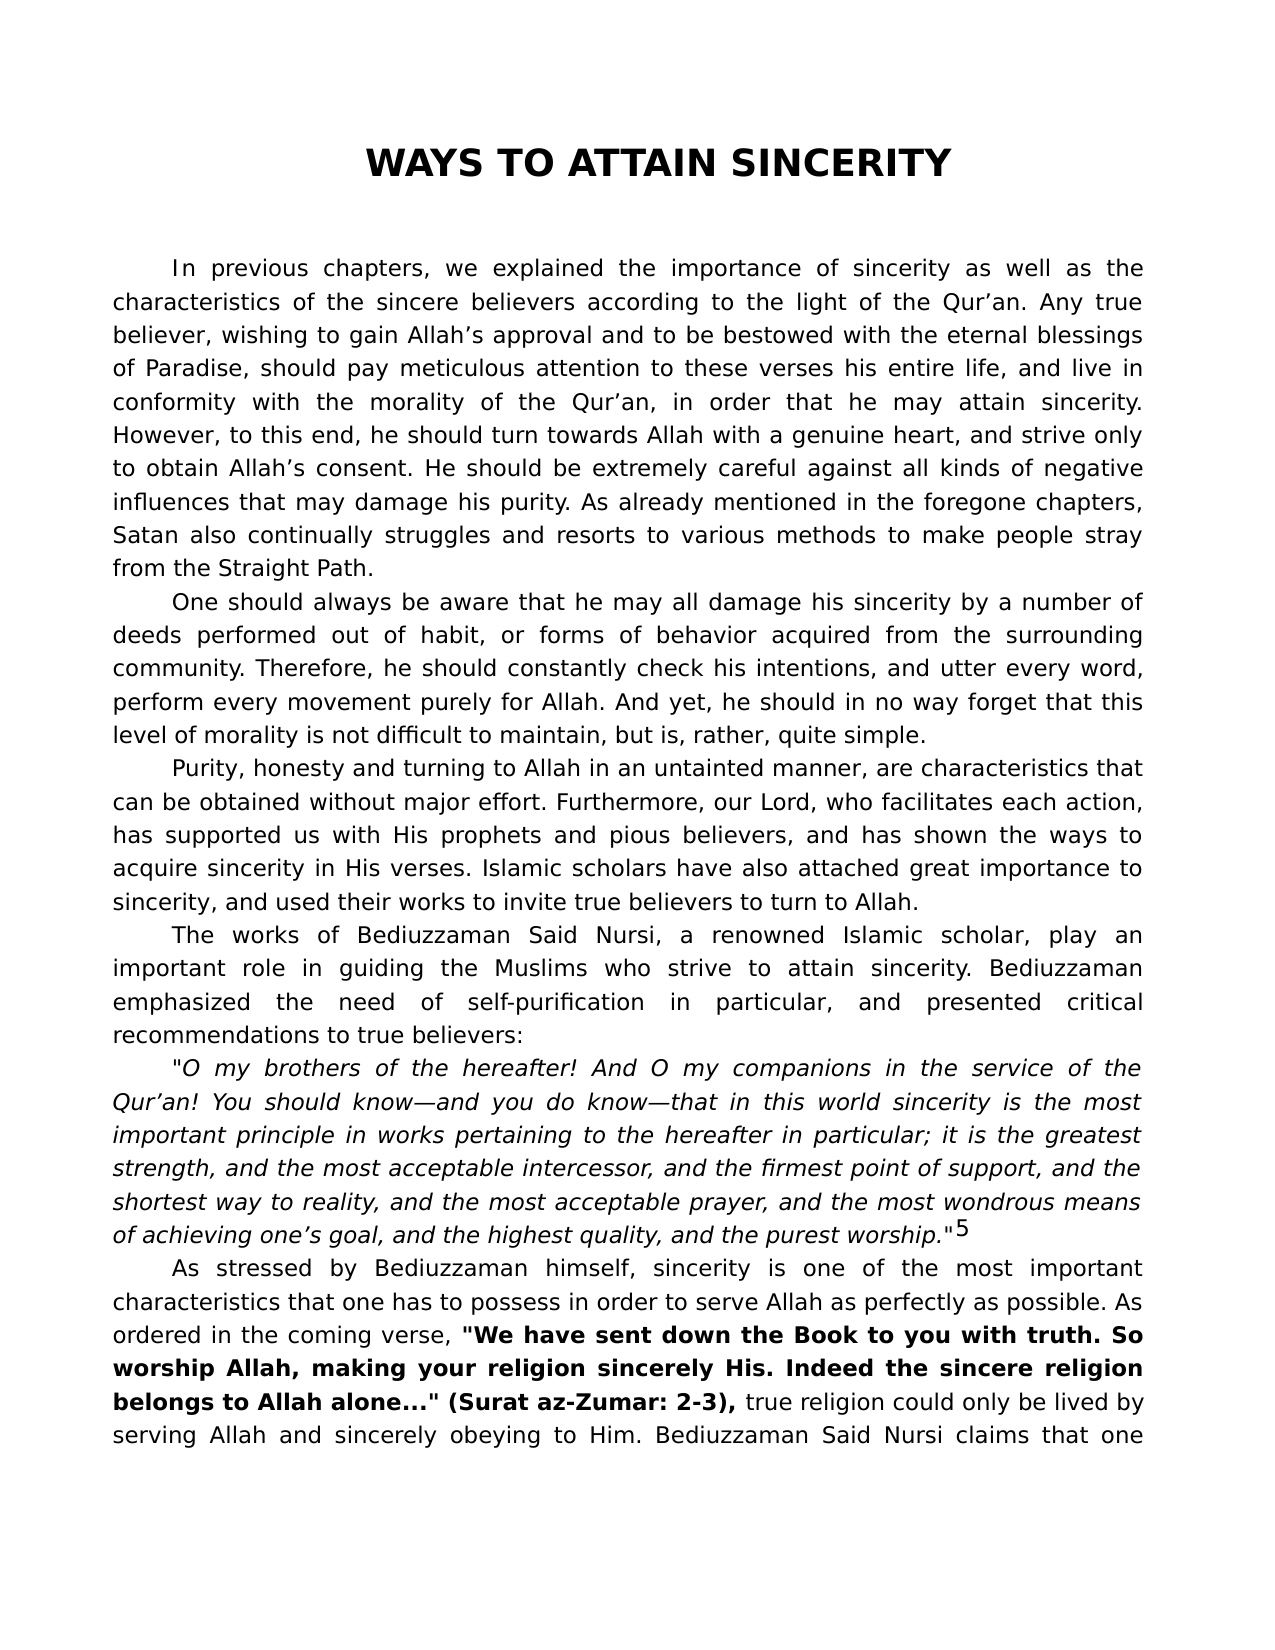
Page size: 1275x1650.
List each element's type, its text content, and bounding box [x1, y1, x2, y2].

text In previous chapters, we explained the importance of sincerity as well as the characteristics of the sincere believers according to the light of the Qur’an. Any true believer, wishing to gain Allah’s approval and to be bestowed with the eternal blessings of Paradise, should pay meticulous attention to these verses his entire life, and live in conformity with the morality of the Qur’an, in order that he may attain sincerity. However, to this end, he should turn towards Allah with a genuine heart, and strive only to obtain Allah’s consent. He should be extremely careful against all kinds of negative influences that may damage his purity. As already mentioned in the foregone chapters, Satan also continually struggles and resorts to various methods to make people stray from the Straight Path. [112, 250, 1145, 583]
text One should always be aware that he may all damage his sincerity by a number of deeds performed out of habit, or forms of behavior acquired from the surrounding community. Therefore, he should constantly check his intentions, and utter every word, perform every movement purely for Allah. And yet, he should in no way forget that this level of morality is not difficult to maintain, but is, rather, quite simple. [112, 583, 1145, 750]
text The works of Bediuzzaman Said Nursi, a renowned Islamic scholar, play an important role in guiding the Muslims who strive to attain sincerity. Bediuzzaman emphasized the need of self-purification in particular, and presented critical recommendations to true believers: [112, 917, 1145, 1050]
text As stressed by Bediuzzaman himself, sincerity is one of the most important characteristics that one has to possess in order to serve Allah as perfectly as possible. As ordered in the coming verse, "We have sent down the Book to you with truth. So worship Allah, making your religion sincerely His. Indeed the sincere religion belongs to Allah alone..." (Surat az-Zumar: 2-3), true religion could only be lived by serving Allah and sincerely obeying to Him. Bediuzzaman Said Nursi claims that one [112, 1250, 1145, 1450]
text "O my brothers of the hereafter! And O my companions in the service of the Qur’an! You should know—and you do know—that in this world sincerity is the most important principle in works pertaining to the hereafter in particular; it is the greatest strength, and the most acceptable intercessor, and the firmest point of support, and the shortest way to reality, and the most acceptable prayer, and the most wondrous means of achieving one’s goal, and the highest quality, and the purest worship."5 [112, 1050, 1145, 1250]
text Purity, honesty and turning to Allah in an untainted manner, are characteristics that can be obtained without major effort. Furthermore, our Lord, who facilitates each action, has supported us with His prophets and pious believers, and has shown the ways to acquire sincerity in His verses. Islamic scholars have also attached great importance to sincerity, and used their works to invite true believers to turn to Allah. [112, 750, 1145, 917]
text WAYS TO ATTAIN SINCERITY [112, 150, 1145, 183]
